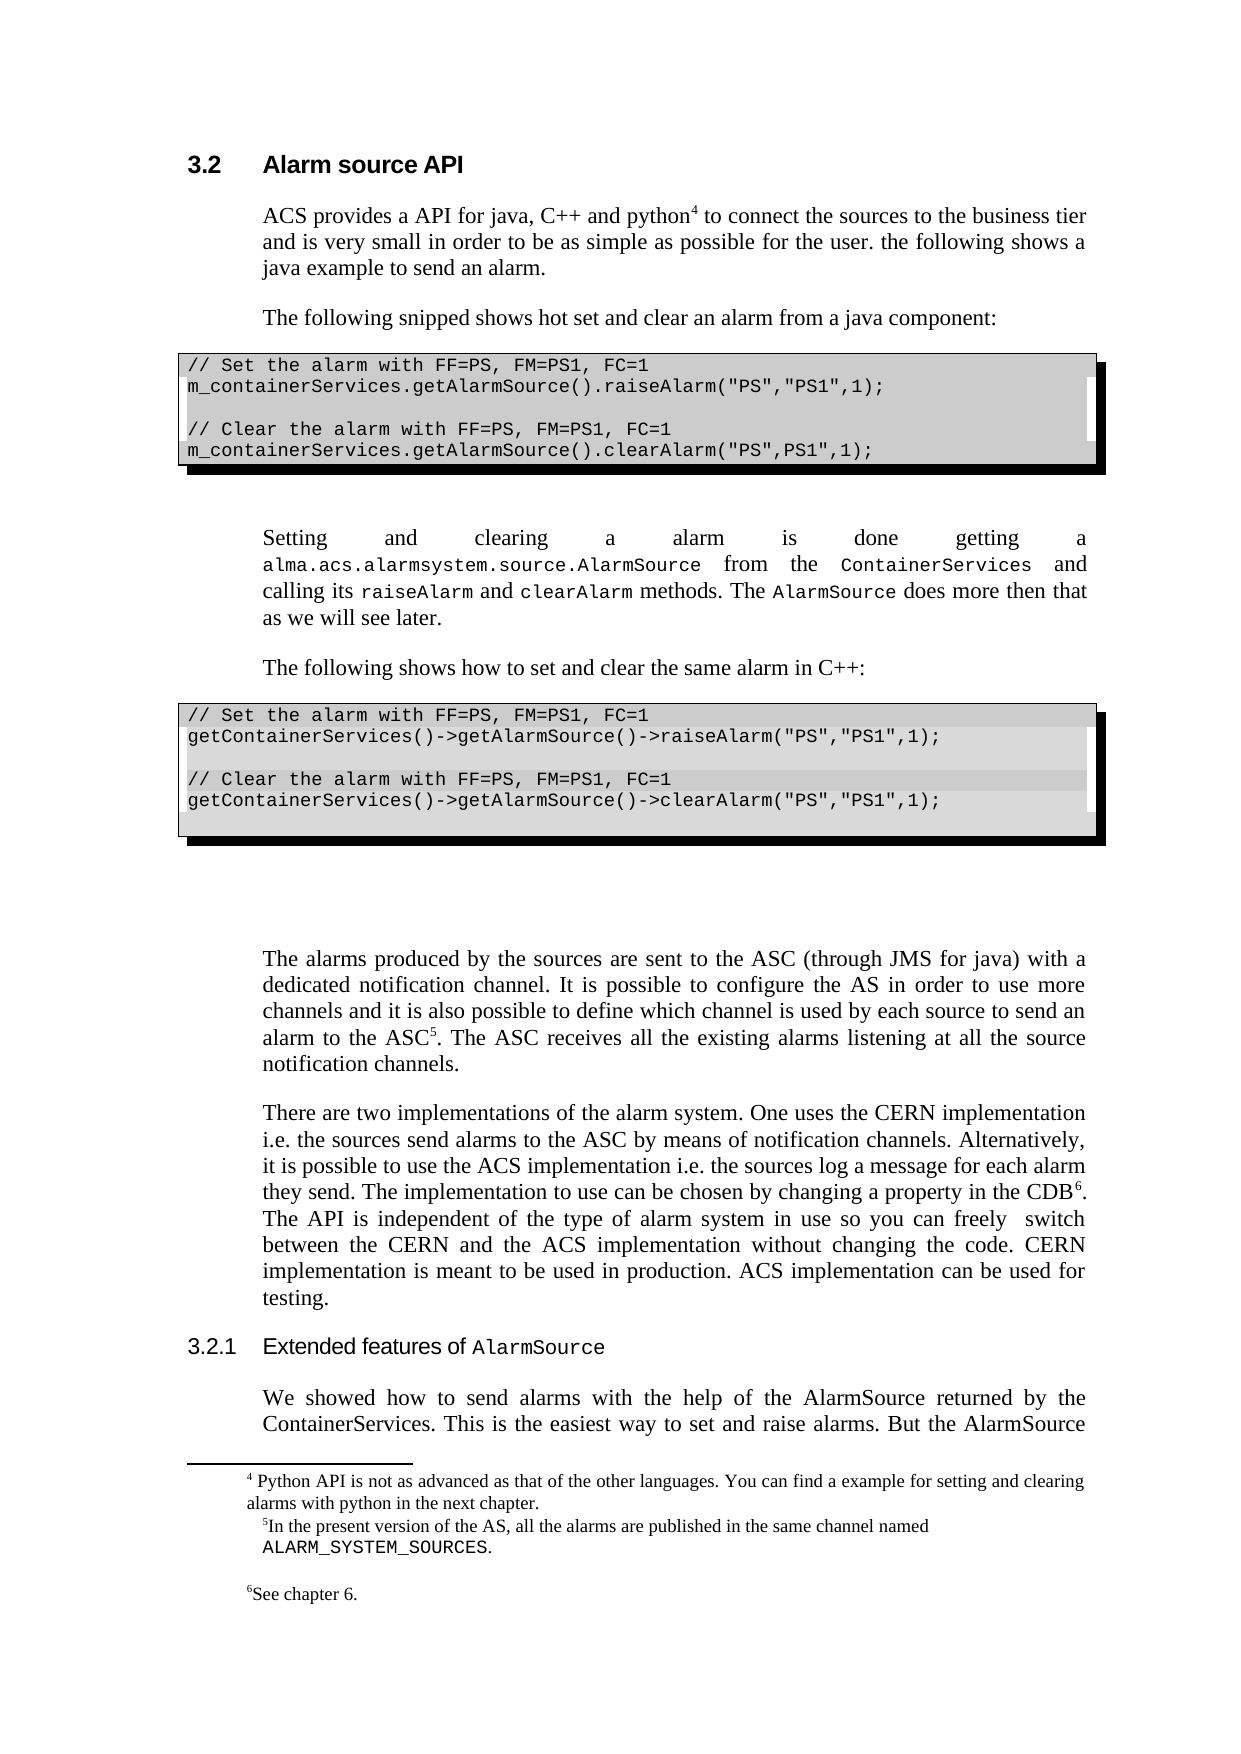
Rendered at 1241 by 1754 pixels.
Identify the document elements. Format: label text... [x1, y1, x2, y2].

text m_containerServices.getAlarmSource().raiseAlarm("PS","PS1",1); [187, 377, 1087, 398]
text // Clear the alarm with FF=PS, FM=PS1, FC=1 [187, 770, 1087, 791]
text There are two implementations of the alarm system. One uses the CERN implementation i.e. the sources send alarms to the ASC by means of notification channels. Alternatively, it is possible to use the ACS implementation i.e. the sources log a message for each alarm they send. The implementation to use can be chosen by changing a property in the CDB. The API is independent of the type of alarm system in use so you can freely switch between the CERN and the ACS implementation without changing the code. CERN implementation is meant to be used in production. ACS implementation can be used for testing. [262, 1099, 1087, 1310]
text The following shows how to set and clear the same alarm in C++: [262, 654, 1087, 680]
text // Clear the alarm with FF=PS, FM=PS1, FC=1 [187, 420, 1087, 438]
text Python API is not as advanced as that of the other languages. You can find a example for setting and clearing alarms with python in the next chapter. [247, 1470, 1087, 1513]
text getContainerServices()->getAlarmSource()->raiseAlarm("PS","PS1",1); [187, 727, 1087, 748]
text The following snipped shows hot set and clear an alarm from a java component: [262, 304, 1087, 330]
text In the present version of the AS, all the alarms are published in the same channel named ALARM_SYSTEM_SOURCES. [262, 1513, 1087, 1559]
text ACS provides a API for java, C++ and python to connect the sources to the business tier and is very small in order to be as simple as possible for the user. the following shows a java example to send an alarm. [262, 202, 1087, 281]
text Setting and clearing a alarm is done getting a alma.acs.alarmsystem.source.AlarmSource from the ContainerServices and calling its raiseAlarm and clearAlarm methods. The AlarmSource does more then that as we will see later. [262, 524, 1087, 631]
text We showed how to send alarms with the help of the AlarmSource returned by the ContainerServices. This is the easiest way to set and raise alarms. But the AlarmSource [262, 1384, 1087, 1436]
text See chapter 6. [247, 1582, 1087, 1604]
text getContainerServices()->getAlarmSource()->clearAlarm("PS","PS1",1); [187, 791, 1087, 809]
text The alarms produced by the sources are sent to the ASC (through JMS for java) with a dedicated notification channel. It is possible to configure the AS in order to use more channels and it is also possible to define which channel is used by each source to send an alarm to the ASC. The ASC receives all the existing alarms listening at all the source notification channels. [262, 944, 1087, 1076]
subtitle Extended features of AlarmSource [187, 1333, 1087, 1361]
subtitle Alarm source API [187, 150, 1087, 179]
text // Set the alarm with FF=PS, FM=PS1, FC=1 [179, 354, 1096, 377]
text m_containerServices.getAlarmSource().clearAlarm("PS",PS1",1); [179, 438, 1096, 464]
text // Set the alarm with FF=PS, FM=PS1, FC=1 [179, 704, 1096, 727]
